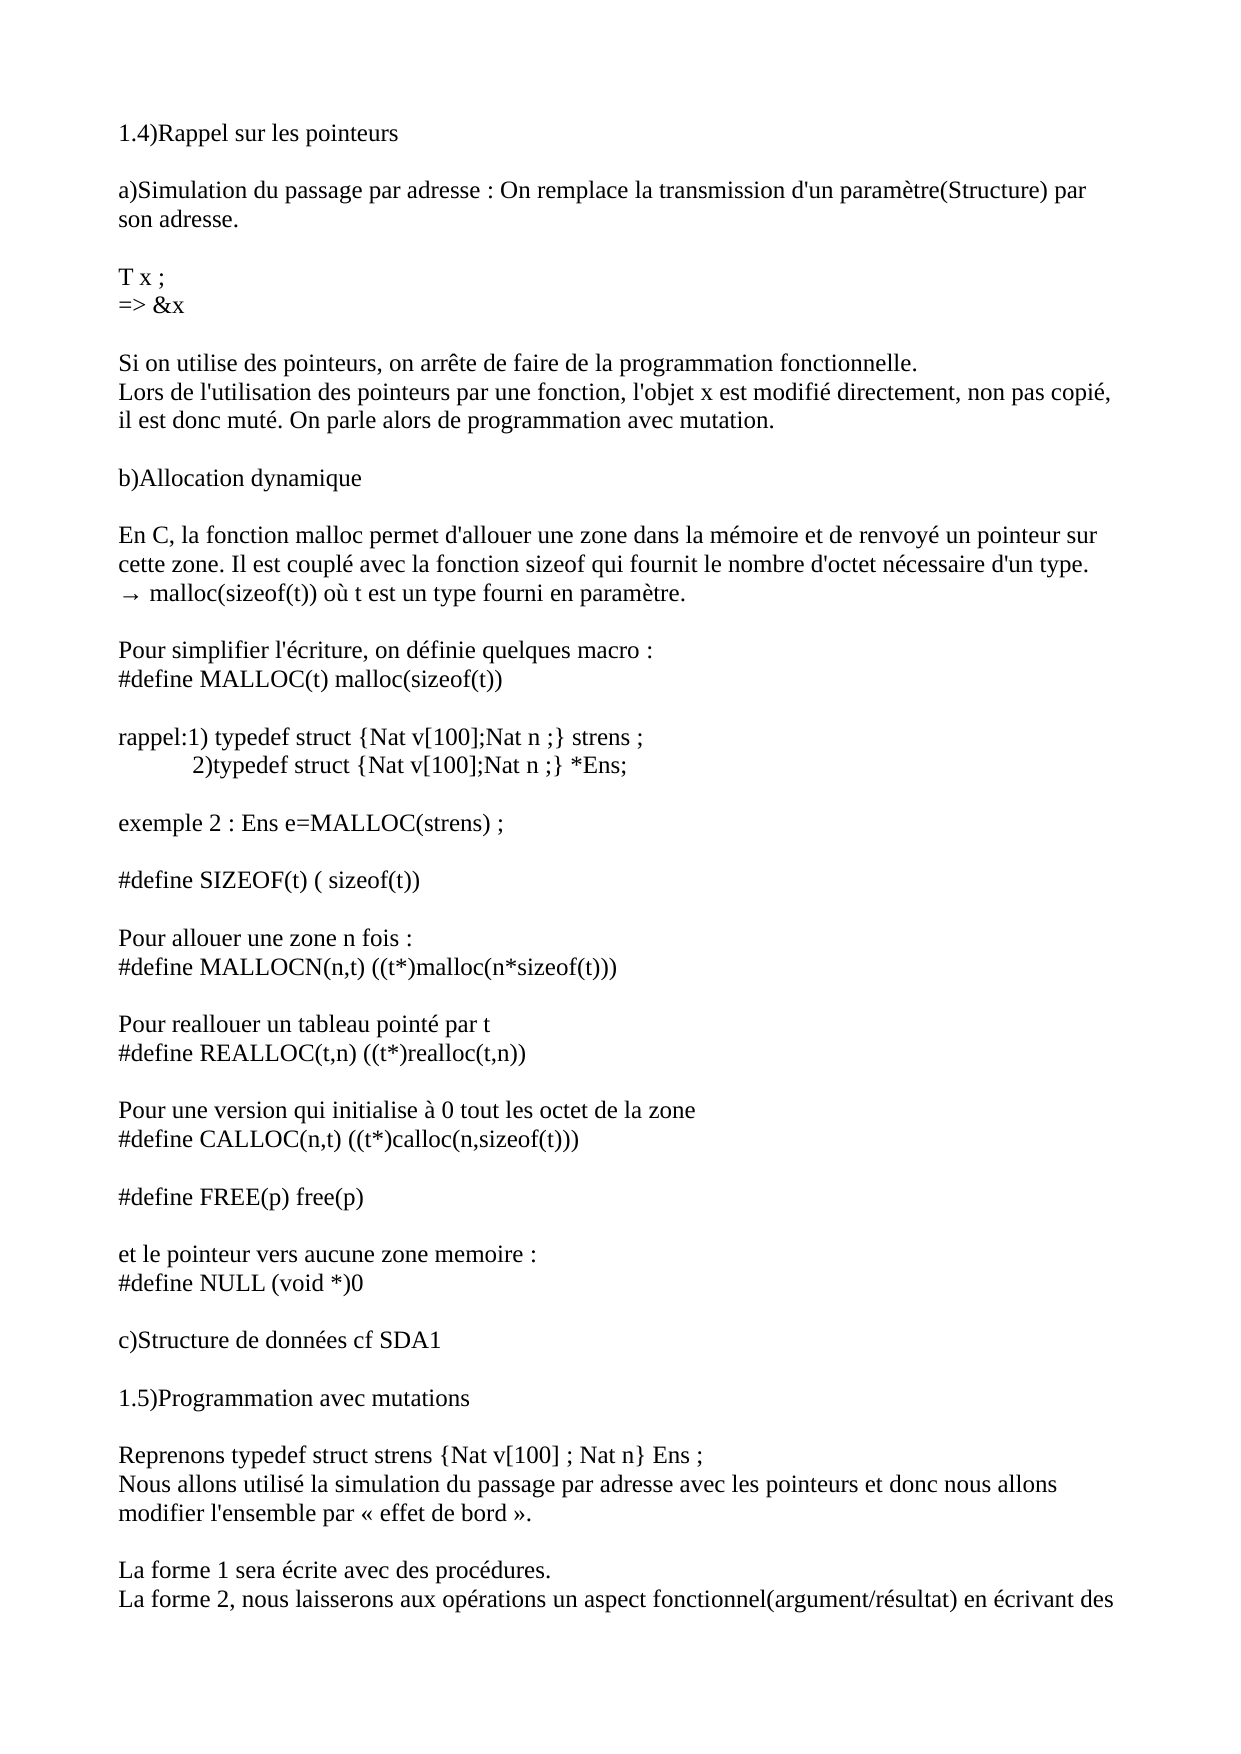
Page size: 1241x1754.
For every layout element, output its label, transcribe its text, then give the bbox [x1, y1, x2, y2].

text b)Allocation dynamique [118, 463, 1122, 492]
text Si on utilise des pointeurs, on arrête de faire de la programmation fonctionnelle. [118, 348, 1122, 377]
text #define MALLOC(t) malloc(sizeof(t)) [118, 664, 1122, 693]
text Reprenons typedef struct strens {Nat v[100] ; Nat n} Ens ; [118, 1441, 1122, 1469]
text #define FREE(p) free(p) [118, 1182, 1122, 1211]
text Pour une version qui initialise à 0 tout les octet de la zone [118, 1096, 1122, 1124]
text La forme 2, nous laisserons aux opérations un aspect fonctionnel(argument/résultat) en écrivant des [118, 1584, 1122, 1613]
text 1.4)Rappel sur les pointeurs [118, 118, 1122, 147]
text Pour allouer une zone n fois : [118, 923, 1122, 952]
text 1.5)Programmation avec mutations [118, 1383, 1122, 1412]
text #define NULL (void *)0 [118, 1268, 1122, 1297]
text La forme 1 sera écrite avec des procédures. [118, 1556, 1122, 1584]
text Nous allons utilisé la simulation du passage par adresse avec les pointeurs et donc nous allons modifier l'ensemble par « effet de bord ». [118, 1469, 1122, 1527]
text exemple 2 : Ens e=MALLOC(strens) ; [118, 808, 1122, 837]
text 2)typedef struct {Nat v[100];Nat n ;} *Ens; [118, 751, 1122, 779]
text En C, la fonction malloc permet d'allouer une zone dans la mémoire et de renvoyé un pointeur sur cette zone. Il est couplé avec la fonction sizeof qui fournit le nombre d'octet nécessaire d'un type. [118, 521, 1122, 578]
text #define MALLOCN(n,t) ((t*)malloc(n*sizeof(t))) [118, 952, 1122, 981]
text #define REALLOC(t,n) ((t*)realloc(t,n)) [118, 1038, 1122, 1067]
text #define CALLOC(n,t) ((t*)calloc(n,sizeof(t))) [118, 1124, 1122, 1153]
text Pour simplifier l'écriture, on définie quelques macro : [118, 636, 1122, 664]
text #define SIZEOF(t) ( sizeof(t)) [118, 866, 1122, 894]
text c)Structure de données cf SDA1 [118, 1326, 1122, 1354]
text T x ; [118, 262, 1122, 291]
text Pour reallouer un tableau pointé par t [118, 1009, 1122, 1038]
text → malloc(sizeof(t)) où t est un type fourni en paramètre. [118, 578, 1122, 607]
text et le pointeur vers aucune zone memoire : [118, 1239, 1122, 1268]
text rappel:1) typedef struct {Nat v[100];Nat n ;} strens ; [118, 722, 1122, 751]
text a)Simulation du passage par adresse : On remplace la transmission d'un paramètre(Structure) par son adresse. [118, 176, 1122, 233]
text Lors de l'utilisation des pointeurs par une fonction, l'objet x est modifié directement, non pas copié, il est donc muté. On parle alors de programmation avec mutation. [118, 377, 1122, 434]
text => &x [118, 291, 1122, 319]
